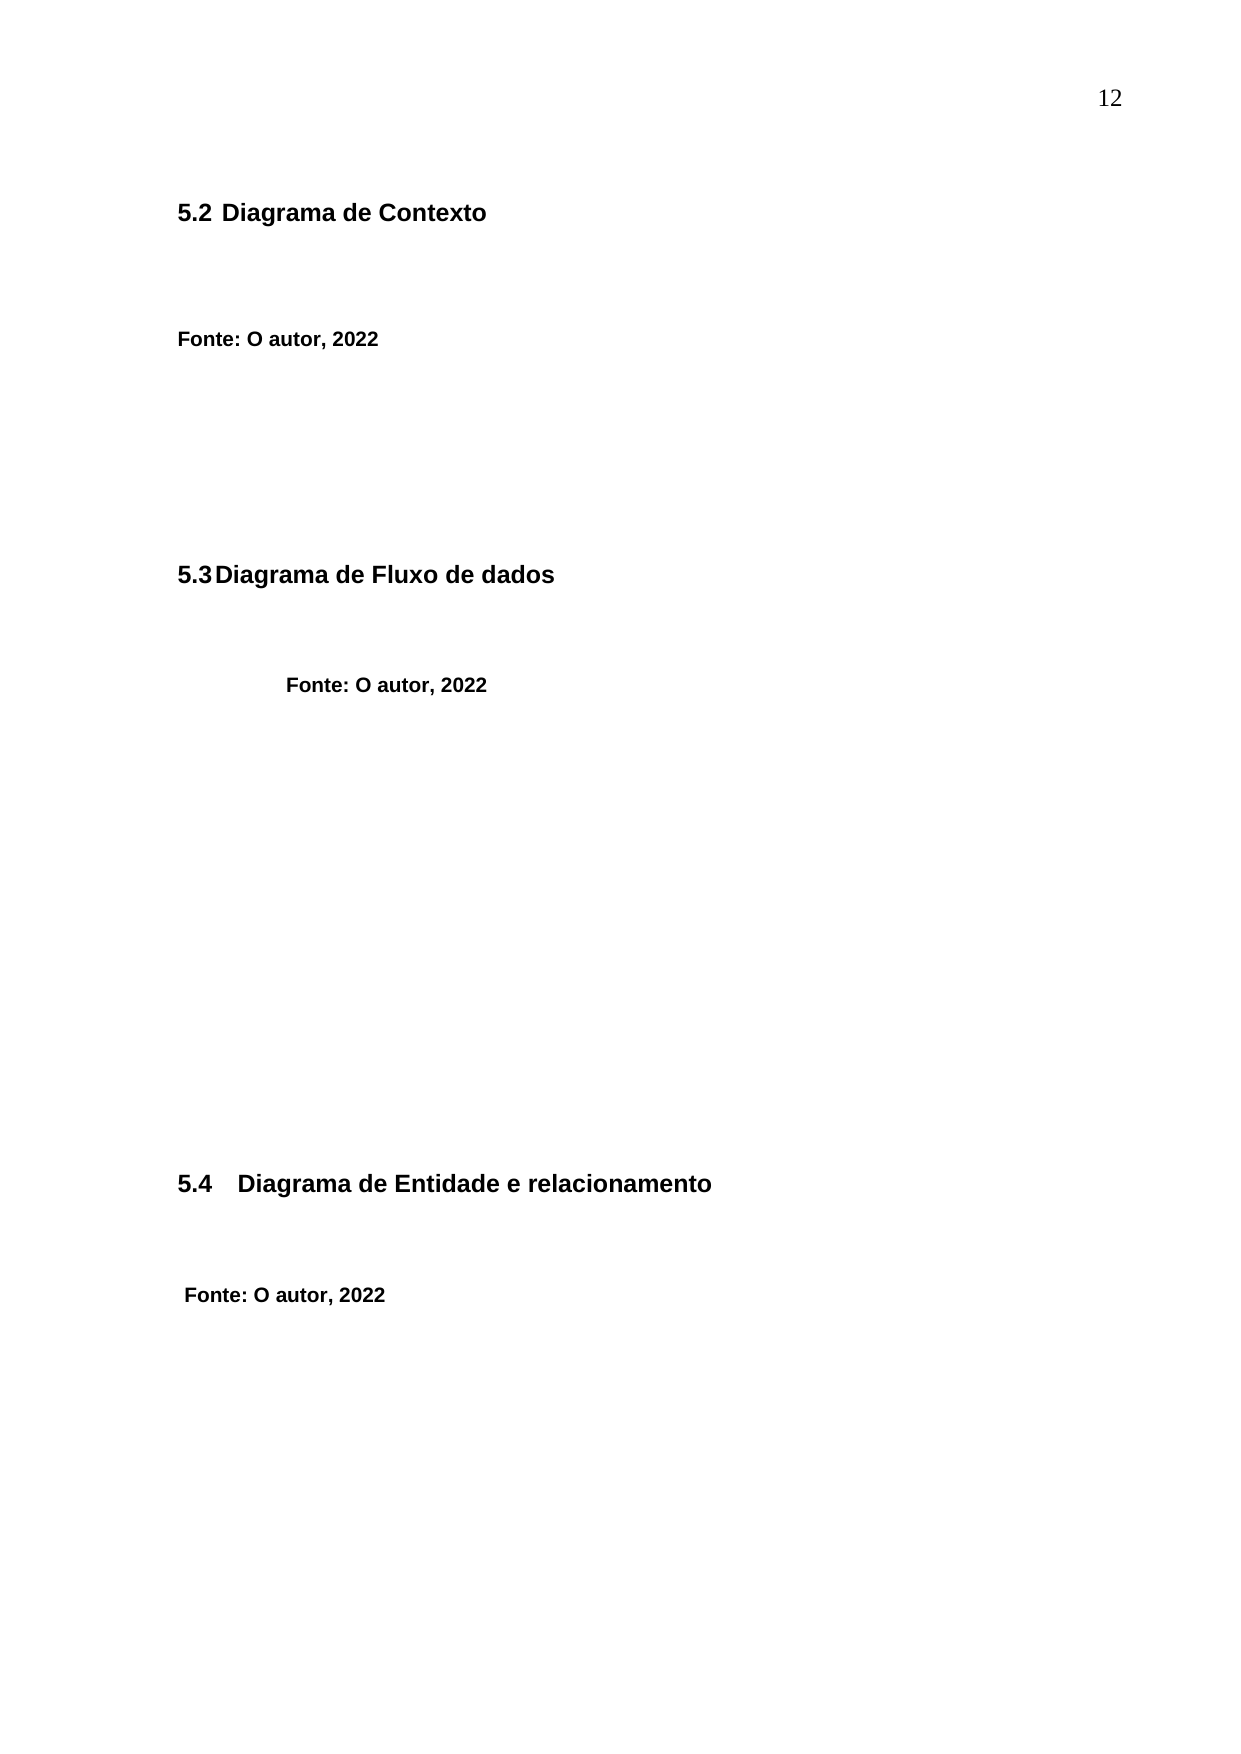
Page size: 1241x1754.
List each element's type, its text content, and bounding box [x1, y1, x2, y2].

subtitle Diagrama de Entidade e relacionamento [177, 1169, 1122, 1198]
subtitle Diagrama de Fluxo de dados [177, 560, 1122, 589]
subtitle Diagrama de Contexto [177, 198, 1122, 226]
text Fonte: O autor, 2022 [177, 673, 1122, 697]
text Fonte: O autor, 2022 [177, 327, 1122, 351]
text Fonte: O autor, 2022 [177, 1283, 1122, 1307]
